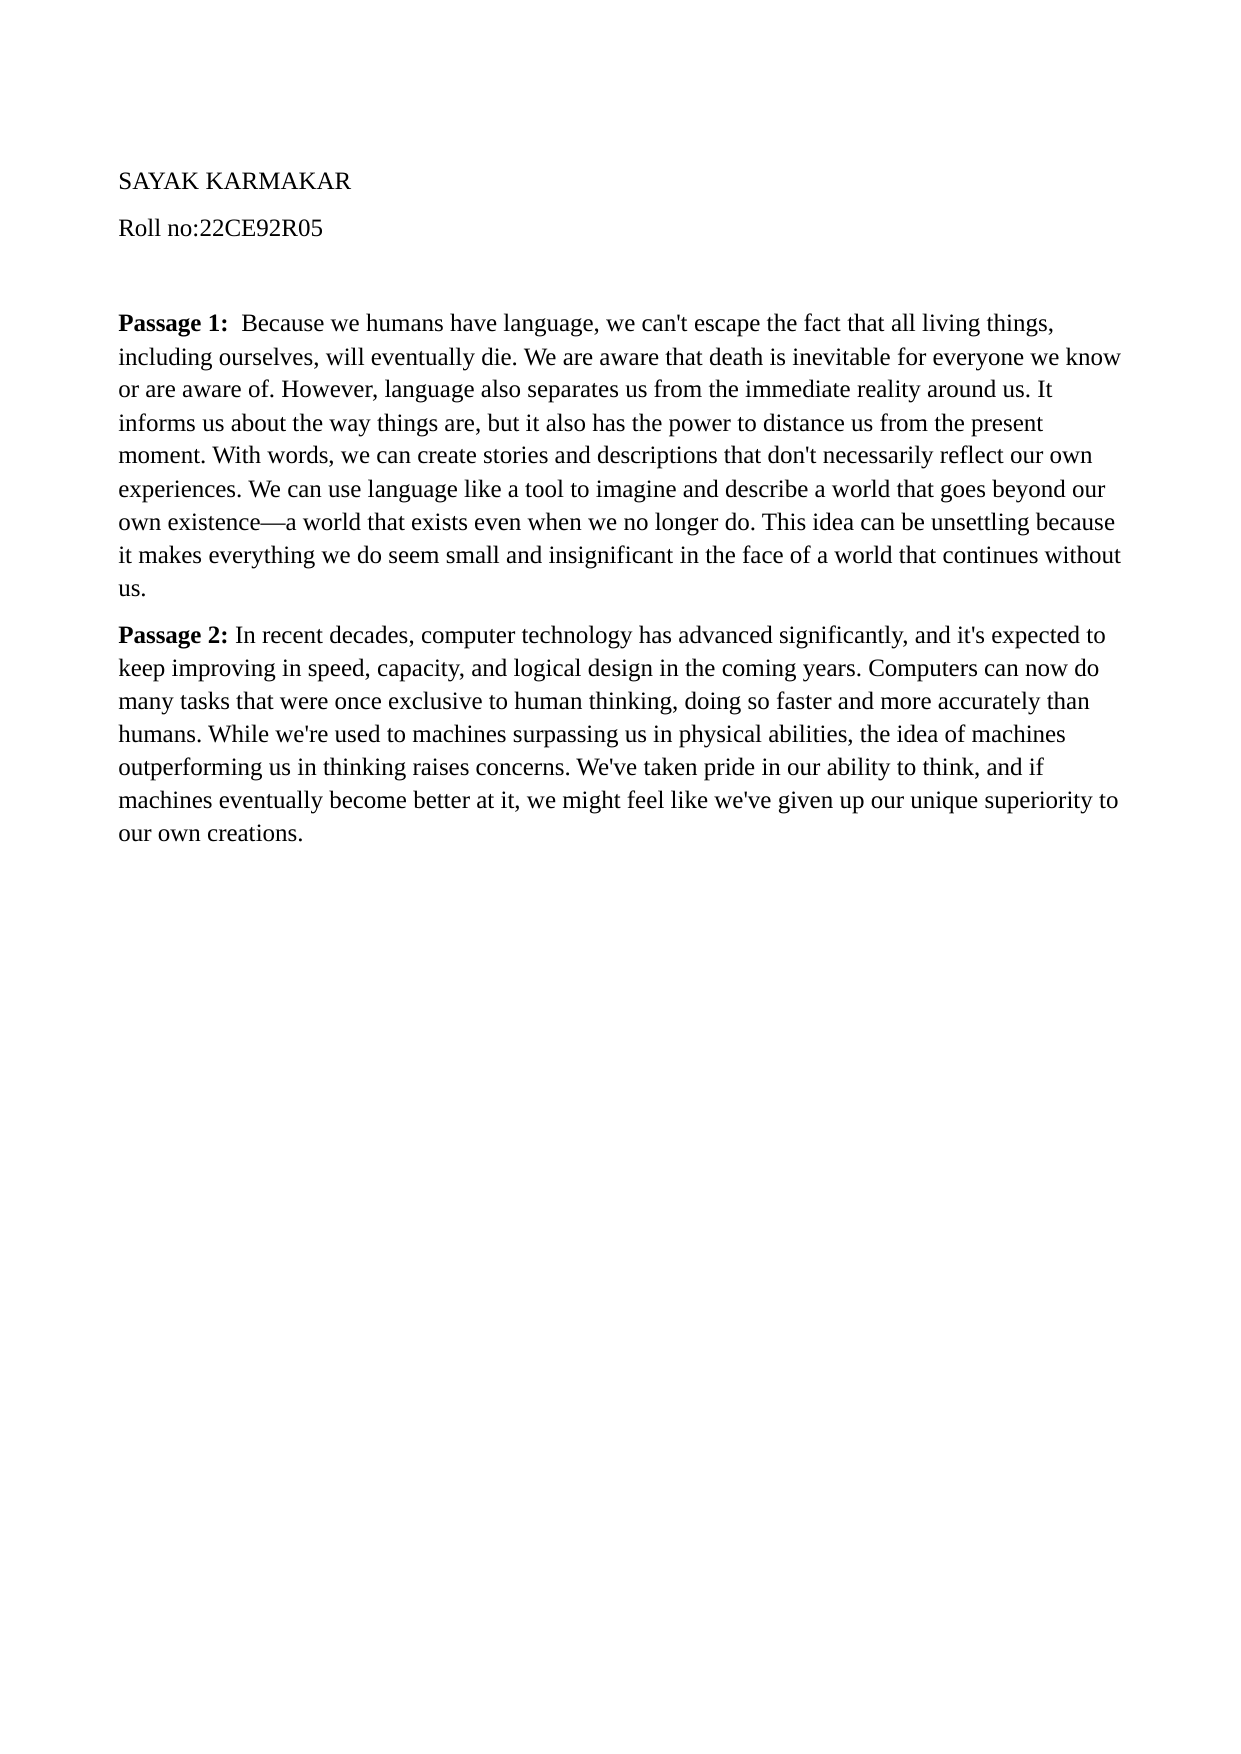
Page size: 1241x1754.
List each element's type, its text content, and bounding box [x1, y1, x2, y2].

text Roll no:22CE92R05 [118, 213, 1122, 242]
text SAYAK KARMAKAR [118, 166, 1122, 194]
text Passage 1: Because we humans have language, we can't escape the fact that all living things, including ourselves, will eventually die. We are aware that death is inevitable for everyone we know or are aware of. However, language also separates us from the immediate reality around us. It informs us about the way things are, but it also has the power to distance us from the present moment. With words, we can create stories and descriptions that don't necessarily reflect our own experiences. We can use language like a tool to imagine and describe a world that goes beyond our own existence—a world that exists even when we no longer do. This idea can be unsettling because it makes everything we do seem small and insignificant in the face of a world that continues without us. [118, 308, 1122, 601]
text Passage 2: In recent decades, computer technology has advanced significantly, and it's expected to keep improving in speed, capacity, and logical design in the coming years. Computers can now do many tasks that were once exclusive to human thinking, doing so faster and more accurately than humans. While we're used to machines surpassing us in physical abilities, the idea of machines outperforming us in thinking raises concerns. We've taken pride in our ability to think, and if machines eventually become better at it, we might feel like we've given up our unique superiority to our own creations. [118, 620, 1122, 847]
